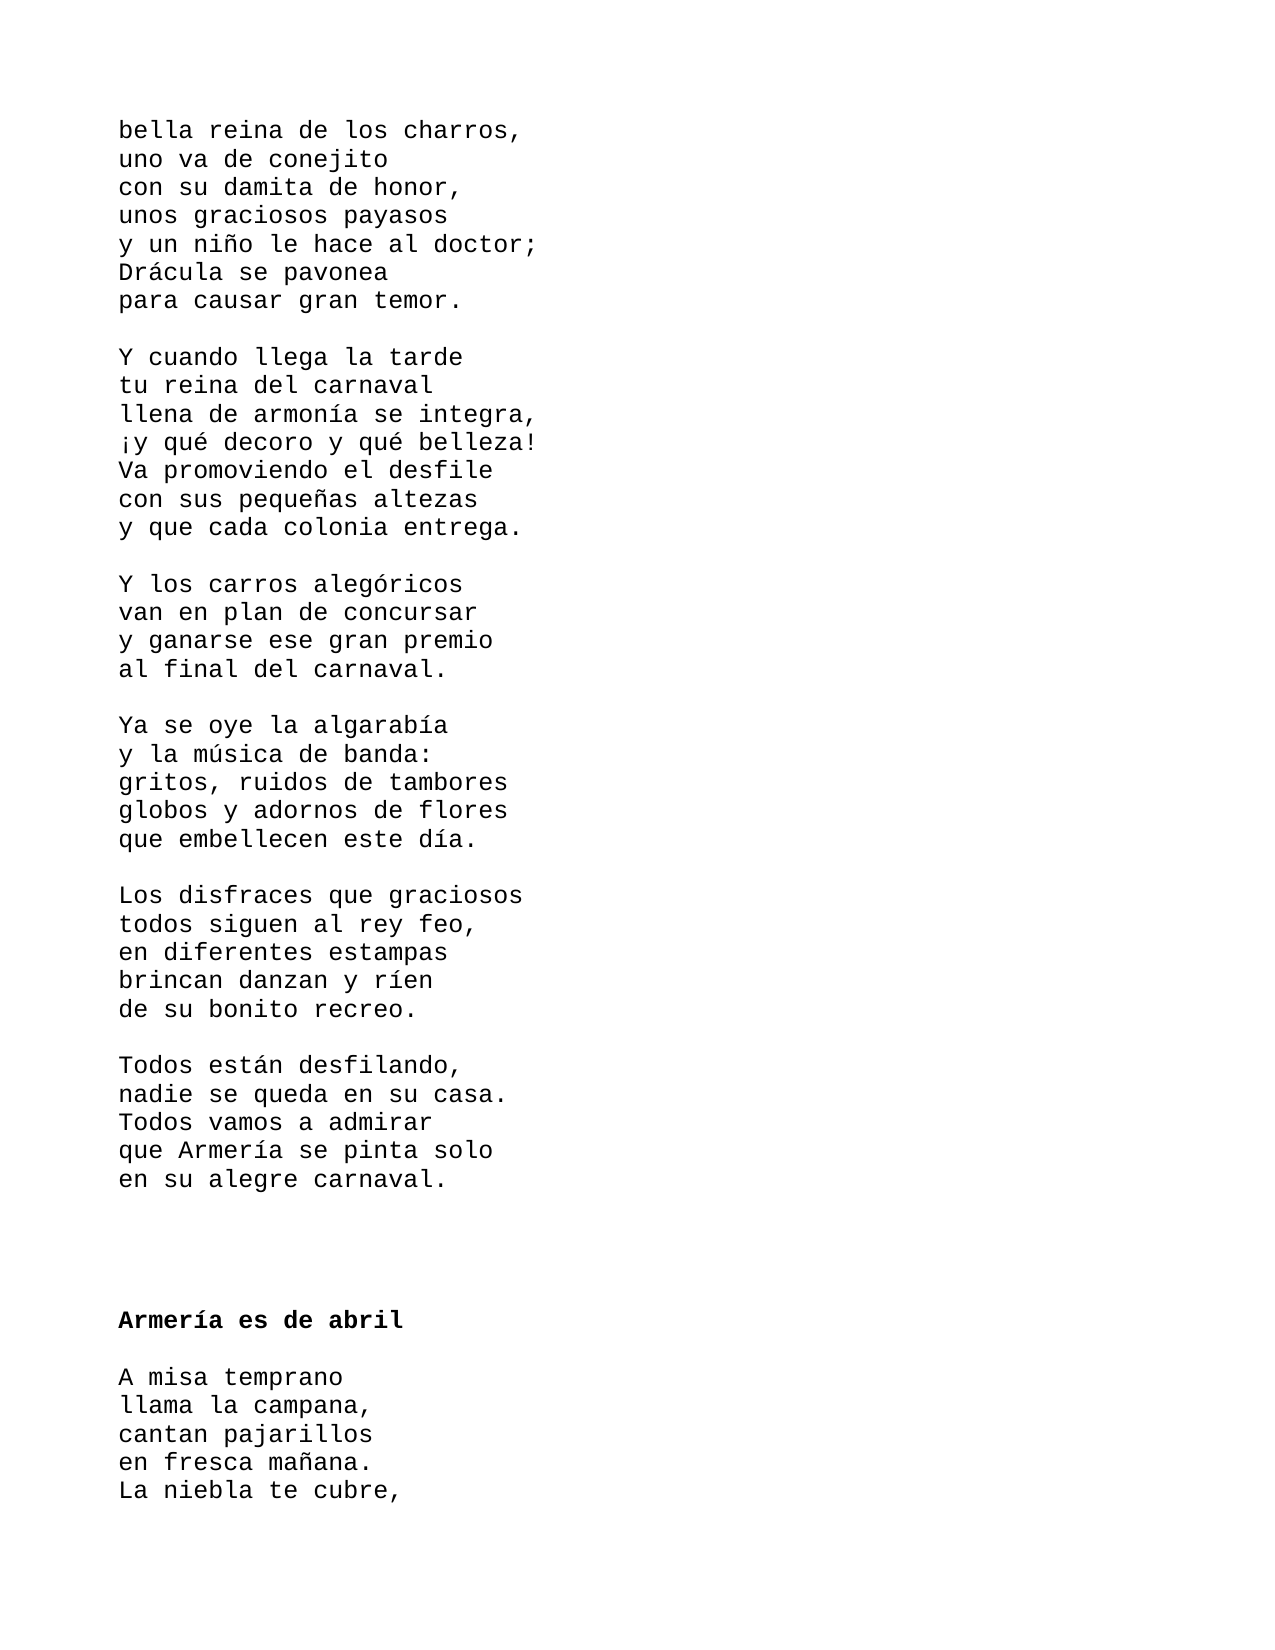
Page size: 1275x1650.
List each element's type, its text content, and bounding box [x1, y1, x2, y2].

text cantan pajarillos [118, 1421, 1157, 1450]
text Armería es de abril [118, 1308, 1157, 1336]
text Y cuando llega la tarde [118, 345, 1157, 373]
text en su alegre carnaval. [118, 1166, 1157, 1195]
text al final del carnaval. [118, 656, 1157, 685]
text y un niño le hace al doctor; [118, 231, 1157, 260]
text con su damita de honor, [118, 175, 1157, 203]
text Ya se oye la algarabía [118, 713, 1157, 741]
text globos y adornos de flores [118, 798, 1157, 826]
text Todos están desfilando, [118, 1053, 1157, 1081]
text nadie se queda en su casa. [118, 1081, 1157, 1110]
text que Armería se pinta solo [118, 1138, 1157, 1166]
text A misa temprano [118, 1365, 1157, 1393]
text brincan danzan y ríen [118, 968, 1157, 996]
text llena de armonía se integra, [118, 401, 1157, 430]
text unos graciosos payasos [118, 203, 1157, 231]
text Va promoviendo el desfile [118, 458, 1157, 486]
text en diferentes estampas [118, 940, 1157, 968]
text Los disfraces que graciosos [118, 883, 1157, 911]
text y la música de banda: [118, 741, 1157, 770]
text en fresca mañana. [118, 1450, 1157, 1478]
text que embellecen este día. [118, 826, 1157, 855]
text todos siguen al rey feo, [118, 911, 1157, 940]
text tu reina del carnaval [118, 373, 1157, 401]
text Y los carros alegóricos [118, 571, 1157, 600]
text La niebla te cubre, [118, 1478, 1157, 1506]
text Todos vamos a admirar [118, 1110, 1157, 1138]
text ¡y qué decoro y qué belleza! [118, 430, 1157, 458]
text gritos, ruidos de tambores [118, 770, 1157, 798]
text van en plan de concursar [118, 600, 1157, 628]
text llama la campana, [118, 1393, 1157, 1421]
text con sus pequeñas altezas [118, 486, 1157, 515]
text uno va de conejito [118, 146, 1157, 175]
text y que cada colonia entrega. [118, 515, 1157, 543]
text bella reina de los charros, [118, 118, 1157, 146]
text y ganarse ese gran premio [118, 628, 1157, 656]
text para causar gran temor. [118, 288, 1157, 316]
text Drácula se pavonea [118, 260, 1157, 288]
text de su bonito recreo. [118, 996, 1157, 1025]
